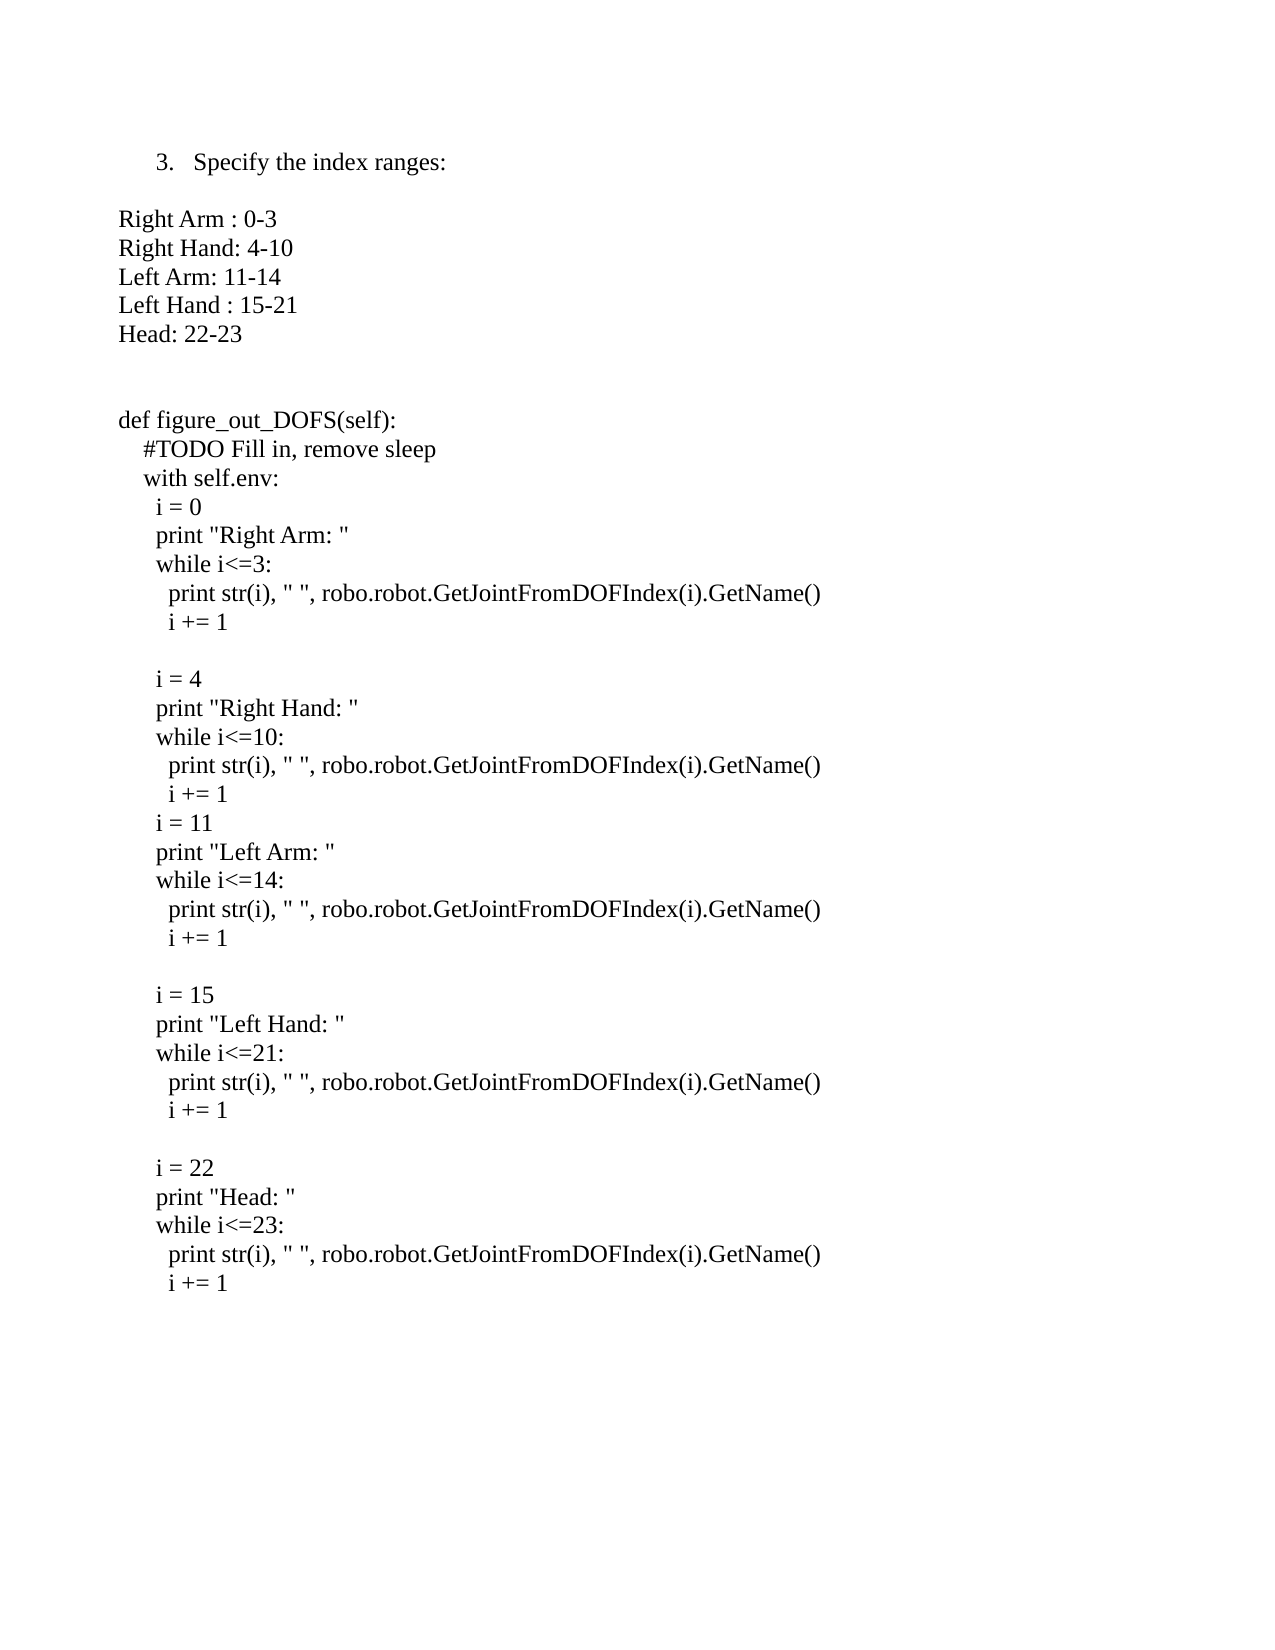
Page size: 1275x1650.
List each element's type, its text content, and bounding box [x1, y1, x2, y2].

text print str(i), " ", robo.robot.GetJointFromDOFIndex(i).GetName() [118, 894, 1157, 923]
text print "Left Arm: " [118, 837, 1157, 866]
text i += 1 [118, 1268, 1157, 1297]
text i = 15 [118, 981, 1157, 1009]
text print "Right Arm: " [118, 521, 1157, 549]
text Left Arm: 11-14 [118, 262, 1157, 291]
text i = 4 [118, 664, 1157, 693]
text print str(i), " ", robo.robot.GetJointFromDOFIndex(i).GetName() [118, 751, 1157, 779]
text print str(i), " ", robo.robot.GetJointFromDOFIndex(i).GetName() [118, 578, 1157, 607]
text print str(i), " ", robo.robot.GetJointFromDOFIndex(i).GetName() [118, 1067, 1157, 1096]
text Right Hand: 4-10 [118, 233, 1157, 262]
text i = 11 [118, 808, 1157, 837]
text Left Hand : 15-21 [118, 291, 1157, 319]
text while i<=3: [118, 549, 1157, 578]
text print "Right Hand: " [118, 693, 1157, 722]
text i += 1 [118, 779, 1157, 808]
text def figure_out_DOFS(self): [118, 406, 1157, 434]
text while i<=23: [118, 1211, 1157, 1239]
text print "Head: " [118, 1182, 1157, 1211]
text while i<=14: [118, 866, 1157, 894]
text i += 1 [118, 923, 1157, 952]
text print str(i), " ", robo.robot.GetJointFromDOFIndex(i).GetName() [118, 1239, 1157, 1268]
text with self.env: [118, 463, 1157, 492]
text i += 1 [118, 1096, 1157, 1124]
text print "Left Hand: " [118, 1009, 1157, 1038]
text i = 0 [118, 492, 1157, 521]
text Right Arm : 0-3 [118, 204, 1157, 233]
text Head: 22-23 [118, 319, 1157, 348]
text while i<=10: [118, 722, 1157, 751]
text #TODO Fill in, remove sleep [118, 434, 1157, 463]
text i += 1 [118, 607, 1157, 636]
text while i<=21: [118, 1038, 1157, 1067]
text i = 22 [118, 1153, 1157, 1182]
list Specify the index ranges: [156, 147, 1157, 176]
